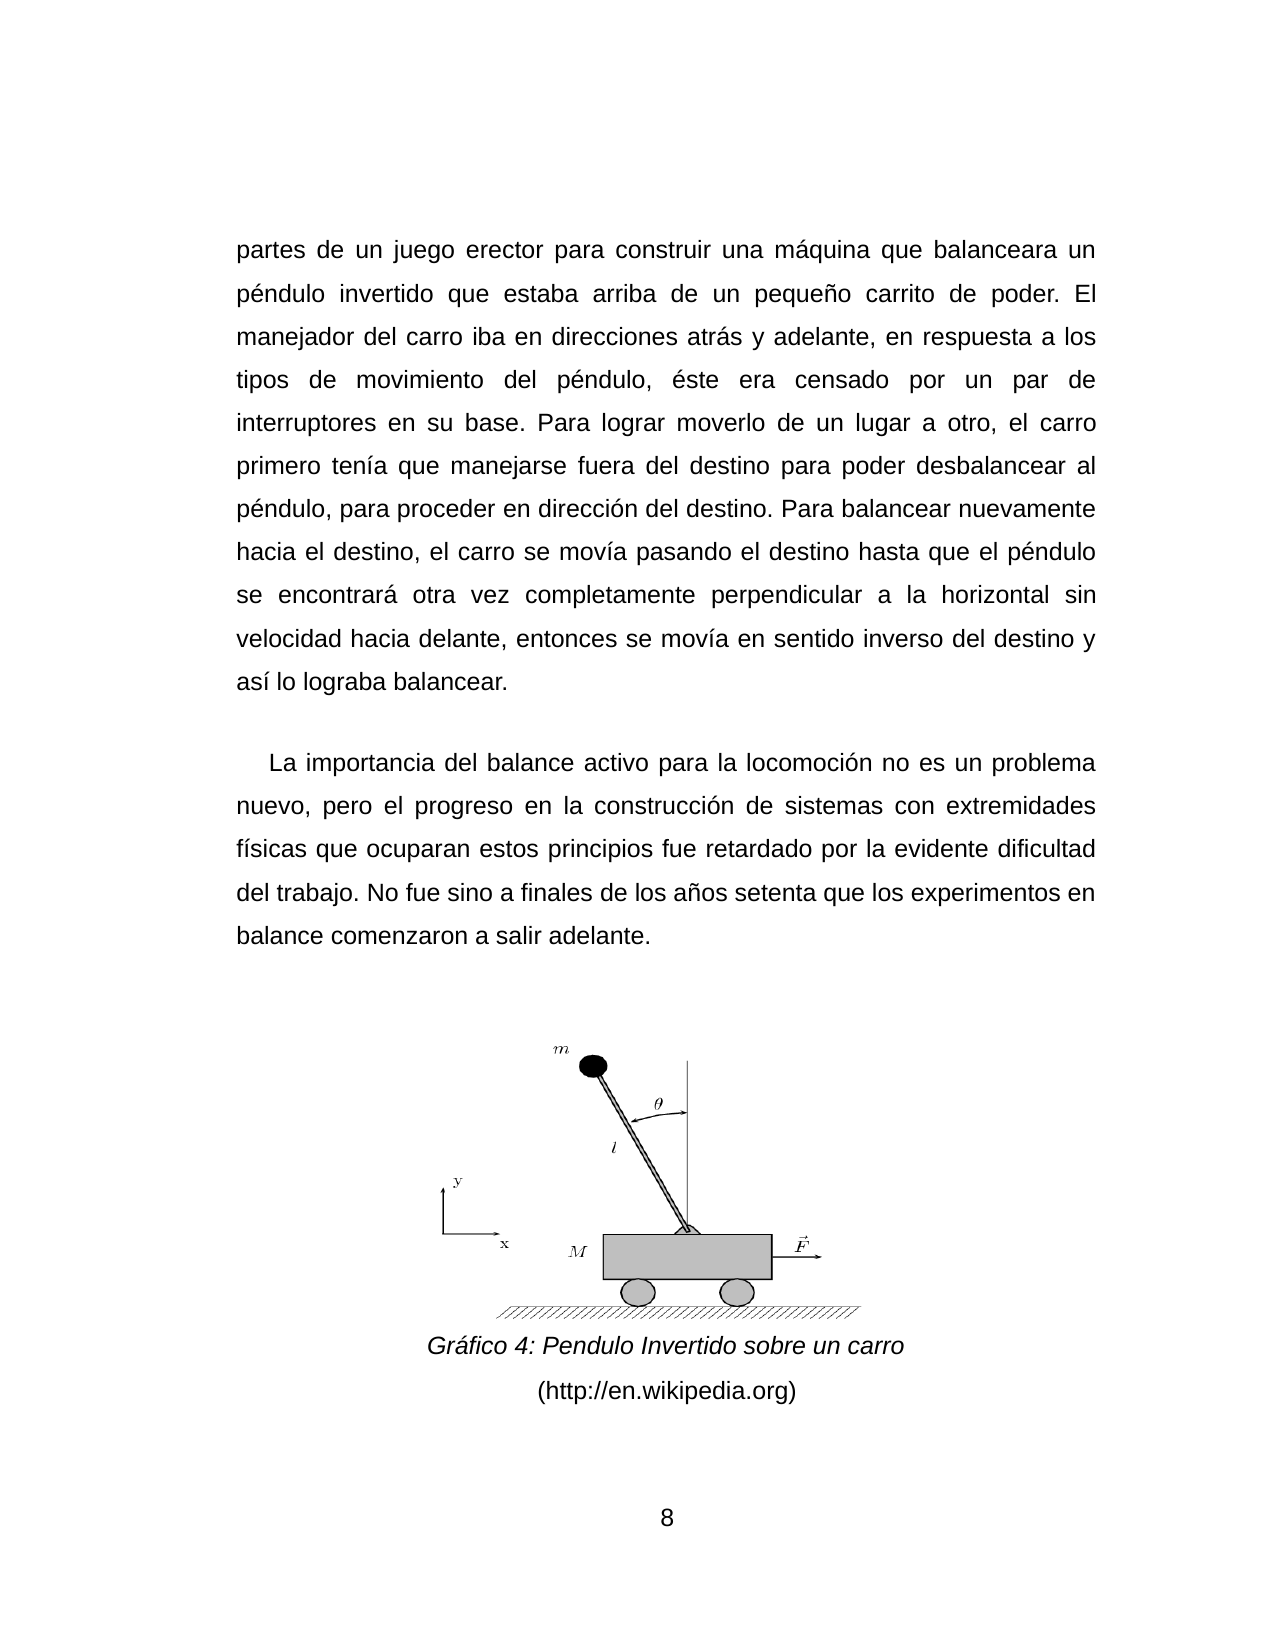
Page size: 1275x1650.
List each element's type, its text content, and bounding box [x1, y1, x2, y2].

text Gráfico 4: Pendulo Invertido sobre un carro [421, 1331, 913, 1359]
text (http://en.wikipedia.org) [236, 1002, 1098, 1404]
picture [421, 1015, 913, 1331]
text partes de un juego erector para construir una máquina que balanceara un péndulo invertido que estaba arriba de un pequeño carrito de poder. El manejador del carro iba en direcciones atrás y adelante, en respuesta a los tipos de movimiento del péndulo, éste era censado por un par de interruptores en su base. Para lograr moverlo de un lugar a otro, el carro primero tenía que manejarse fuera del destino para poder desbalancear al péndulo, para proceder en dirección del destino. Para balancear nuevamente hacia el destino, el carro se movía pasando el destino hasta que el péndulo se encontrará otra vez completamente perpendicular a la horizontal sin velocidad hacia delante, entonces se movía en sentido inverso del destino y así lo lograba balancear. [236, 235, 1098, 695]
text La importancia del balance activo para la locomoción no es un problema nuevo, pero el progreso en la construcción de sistemas con extremidades físicas que ocuparan estos principios fue retardado por la evidente dificultad del trabajo. No fue sino a finales de los años setenta que los experimentos en balance comenzaron a salir adelante. [236, 748, 1098, 949]
